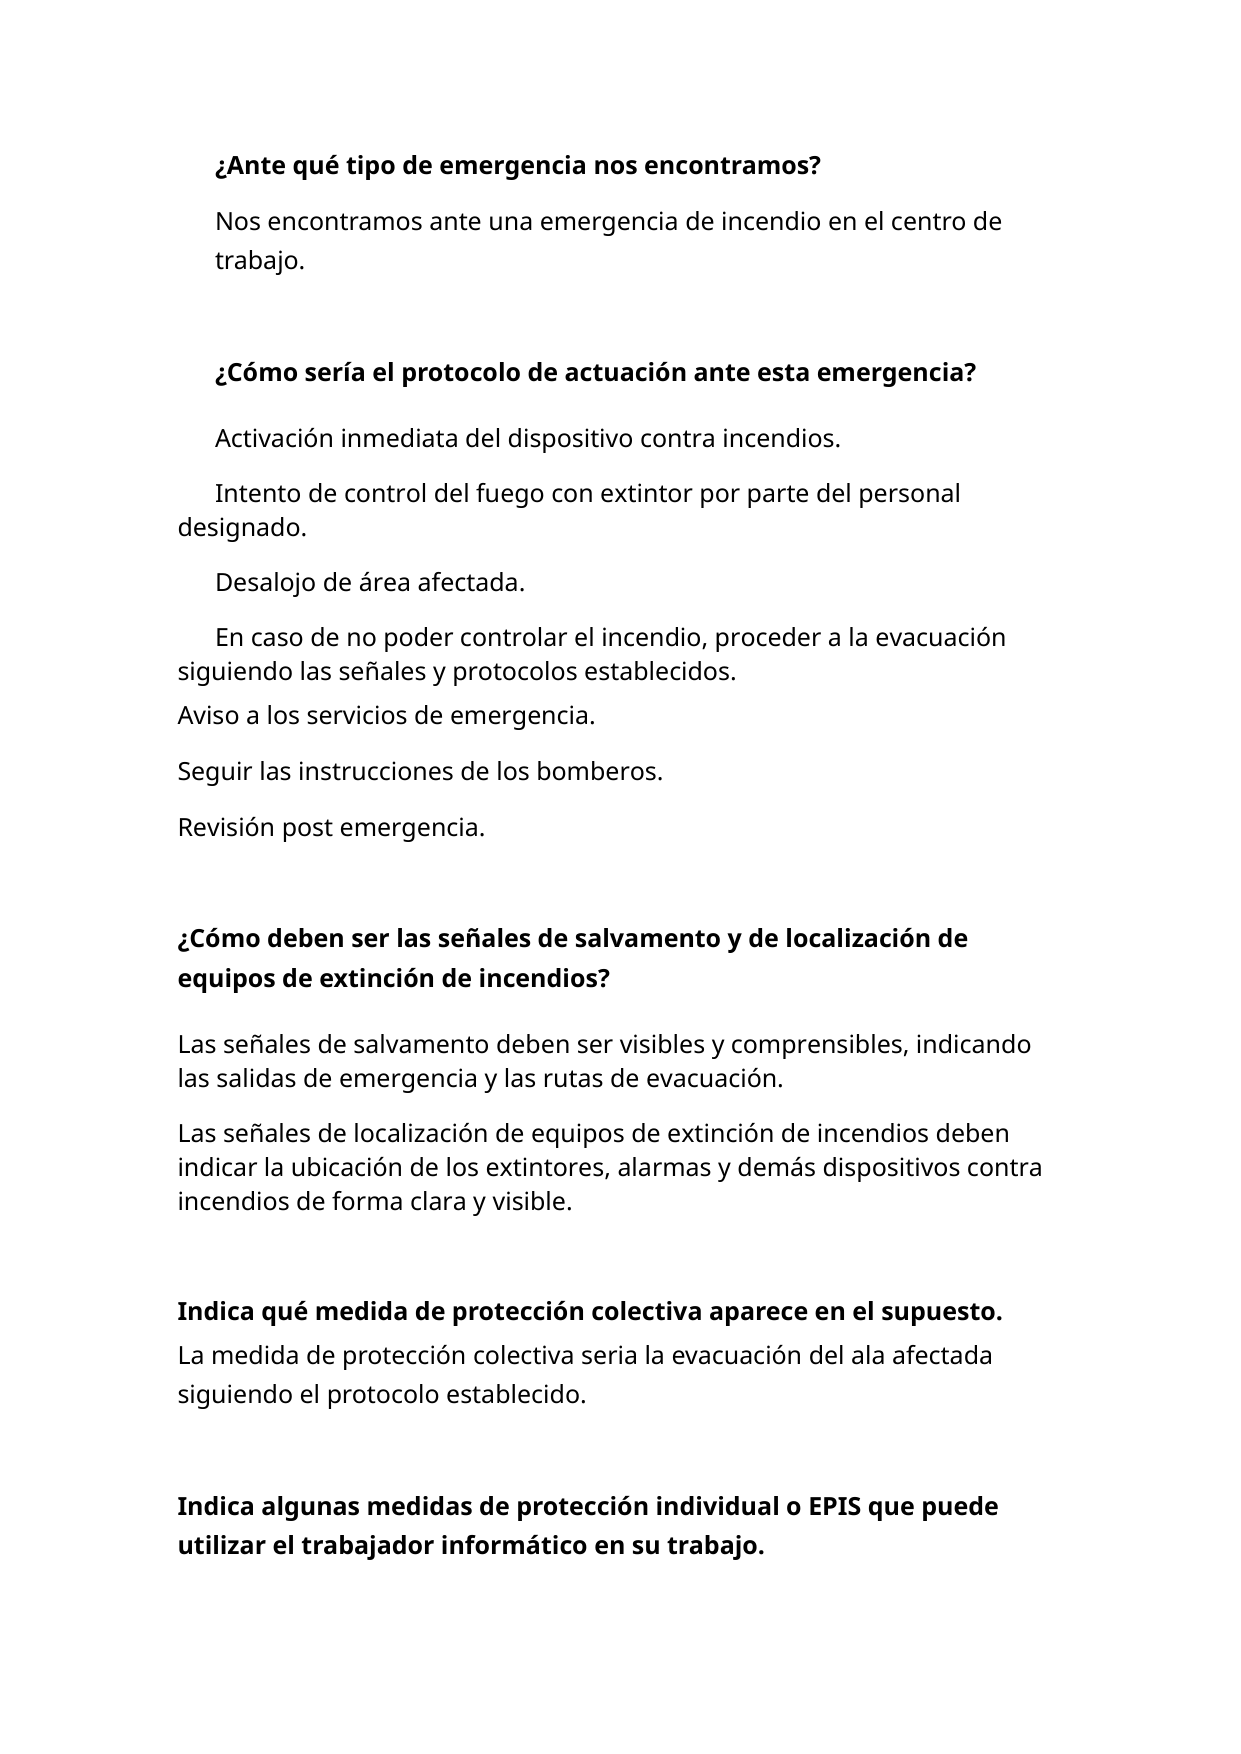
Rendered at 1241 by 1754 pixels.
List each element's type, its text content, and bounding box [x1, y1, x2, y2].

text Revisión post emergencia. [177, 809, 1063, 843]
text Desalojo de área afectada. [177, 564, 1063, 598]
text Intento de control del fuego con extintor por parte del personal designado. [177, 475, 1063, 543]
text Las señales de salvamento deben ser visibles y comprensibles, indicando las salidas de emergencia y las rutas de evacuación. [177, 1027, 1063, 1095]
text Aviso a los servicios de emergencia. [177, 698, 1063, 732]
text Indica algunas medidas de protección individual o EPIS que puede utilizar el trabajador informático en su trabajo. [177, 1489, 1063, 1562]
text Indica qué medida de protección colectiva aparece en el supuesto. [177, 1293, 1063, 1327]
text ¿Ante qué tipo de emergencia nos encontramos? [215, 148, 1063, 182]
text En caso de no poder controlar el incendio, proceder a la evacuación siguiendo las señales y protocolos establecidos. [177, 619, 1063, 687]
text ¿Cómo sería el protocolo de actuación ante esta emergencia? [215, 354, 1063, 388]
text Activación inmediata del dispositivo contra incendios. [177, 421, 1063, 454]
text ¿Cómo deben ser las señales de salvamento y de localización de equipos de extinción de incendios? [177, 921, 1063, 994]
text La medida de protección colectiva seria la evacuación del ala afectada siguiendo el protocolo establecido. [177, 1338, 1063, 1411]
text Seguir las instrucciones de los bomberos. [177, 754, 1063, 788]
text Nos encontramos ante una emergencia de incendio en el centro de trabajo. [215, 203, 1063, 277]
text Las señales de localización de equipos de extinción de incendios deben indicar la ubicación de los extintores, alarmas y demás dispositivos contra incendios de forma clara y visible. [177, 1116, 1063, 1218]
